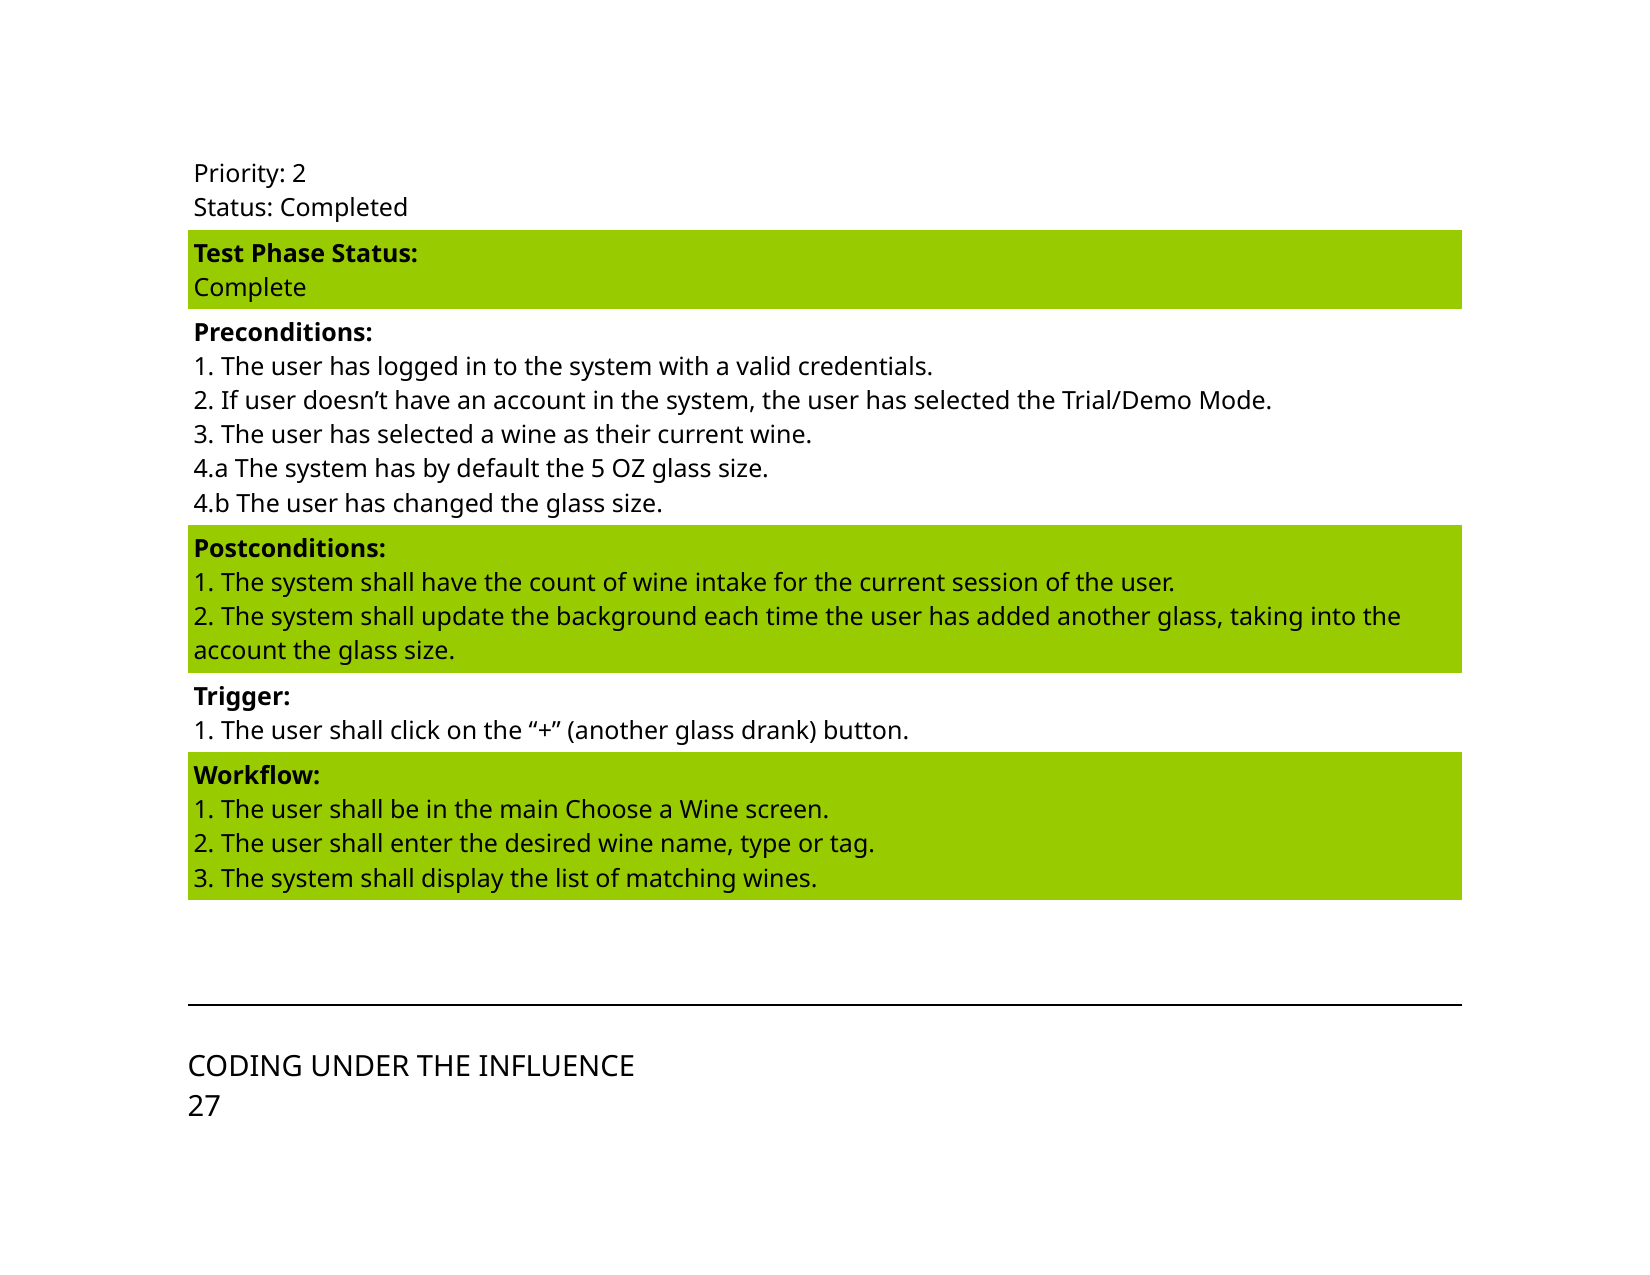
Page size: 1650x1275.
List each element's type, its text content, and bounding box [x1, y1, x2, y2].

table_cell Preconditions: 1. The user has logged in to the system with a valid credentials. 2. If user doesn’t have an account in the system, the user has selected the Trial/Demo Mode. 3. The user has selected a wine as their current wine. 4.a The system has by default the 5 OZ glass size. 4.b The user has changed the glass size. [188, 309, 1462, 525]
table_cell Trigger: 1. The user shall click on the “+” (another glass drank) button. [188, 673, 1462, 752]
table_cell Priority: 2 Status: Completed [188, 150, 1462, 229]
table_cell Workflow: 1. The user shall be in the main Choose a Wine screen. 2. The user shall enter the desired wine name, type or tag. 3. The system shall display the list of matching wines. [188, 752, 1462, 900]
table_cell Postconditions: 1. The system shall have the count of wine intake for the current session of the user. 2. The system shall update the background each time the user has added another glass, taking into the account the glass size. [188, 525, 1462, 673]
table_cell Test Phase Status: Complete [188, 230, 1462, 309]
